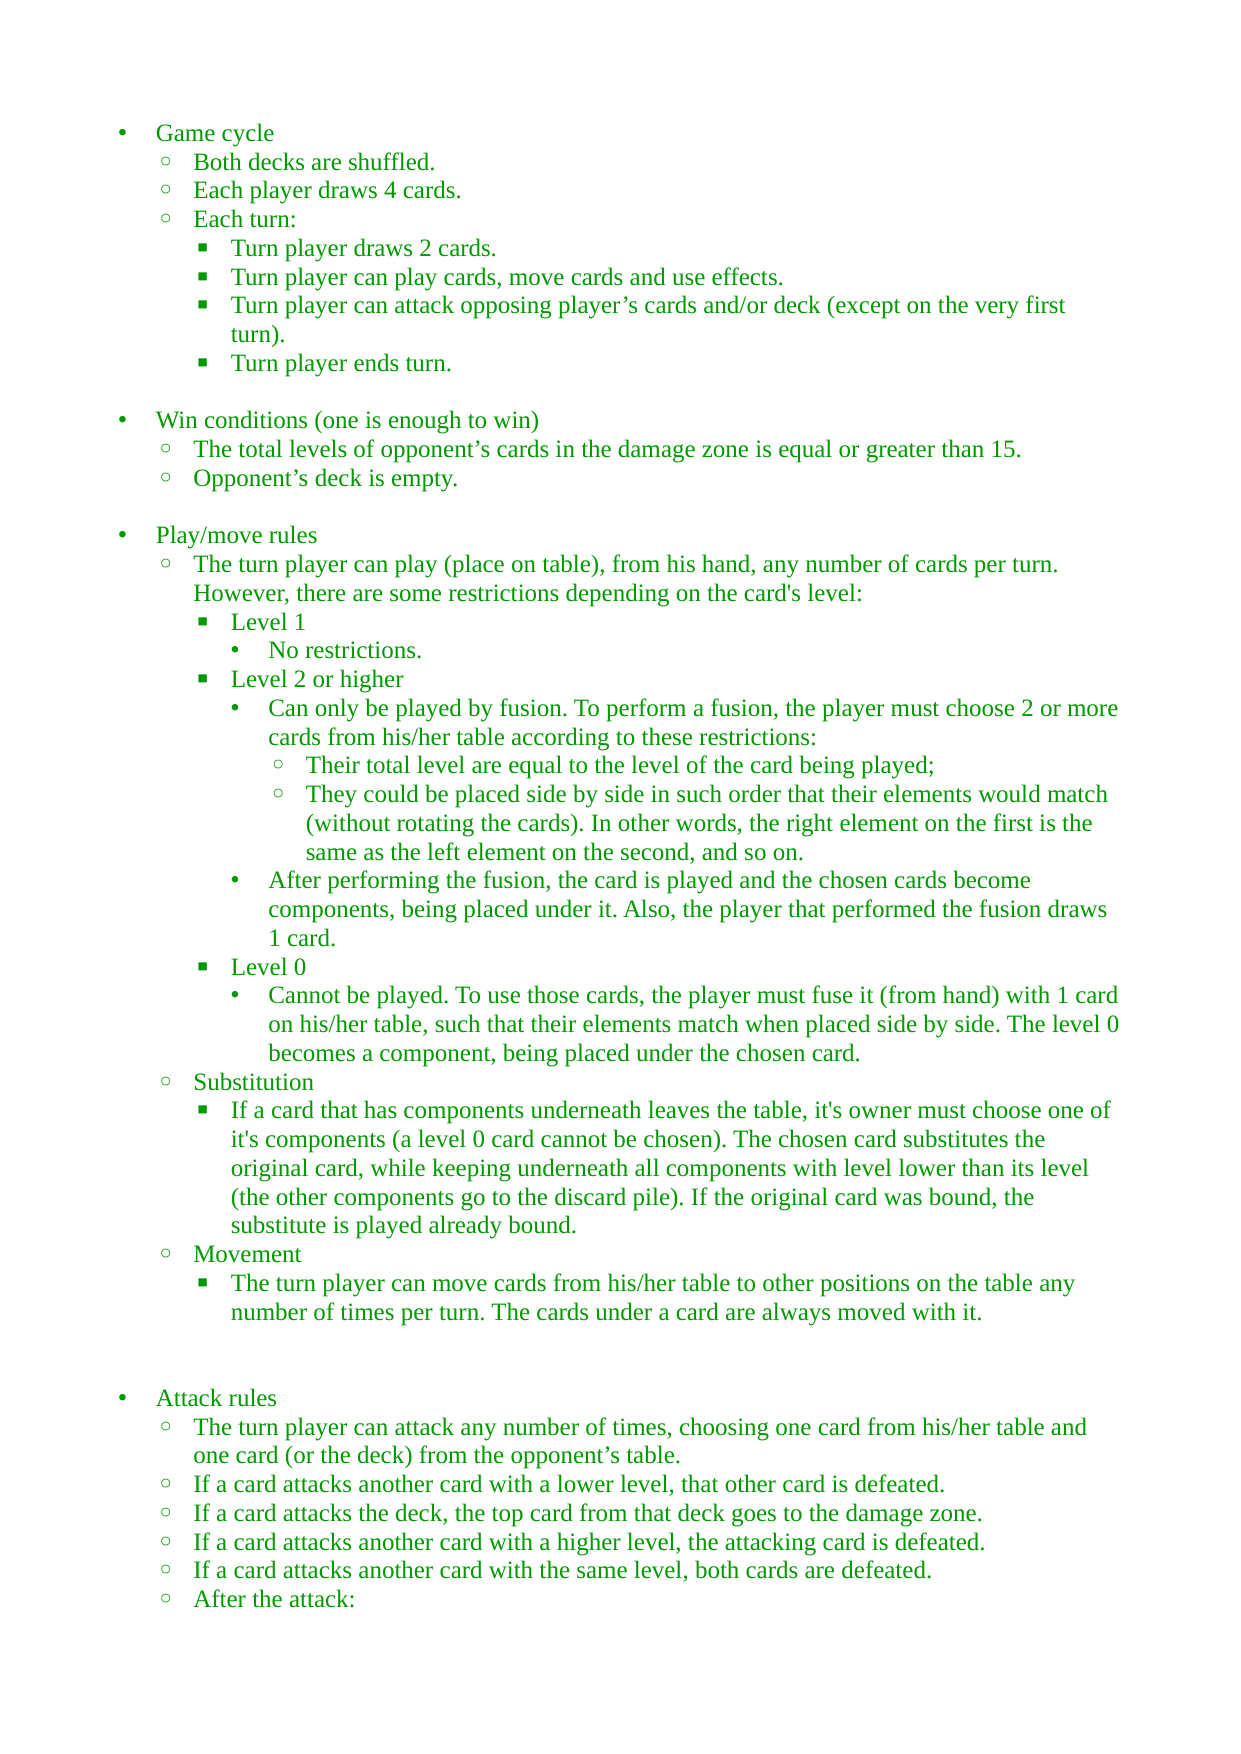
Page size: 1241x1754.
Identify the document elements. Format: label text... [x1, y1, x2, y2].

list After the attack: [156, 1584, 1122, 1613]
list The total levels of opponent’s cards in the damage zone is equal or greater than 15. [156, 434, 1122, 463]
list The turn player can move cards from his/her table to other positions on the table any number of times per turn. The cards under a card are always moved with it. [193, 1268, 1122, 1326]
list If a card that has components underneath leaves the table, it's owner must choose one of it's components (a level 0 card cannot be chosen). The chosen card substitutes the original card, while keeping underneath all components with level lower than its level (the other components go to the discard pile). If the original card was bound, the substitute is played already bound. [193, 1096, 1122, 1239]
list Substitution [156, 1067, 1122, 1096]
list Attack rules [118, 1383, 1122, 1412]
list Can only be played by fusion. To perform a fusion, the player must choose 2 or more cards from his/her table according to these restrictions: [231, 693, 1122, 751]
list Movement [156, 1239, 1122, 1268]
list Turn player ends turn. [193, 348, 1122, 377]
list If a card attacks another card with a lower level, that other card is defeated. [156, 1469, 1122, 1498]
list No restrictions. [231, 636, 1122, 664]
list Turn player draws 2 cards. [193, 233, 1122, 262]
list After performing the fusion, the card is played and the chosen cards become components, being placed under it. Also, the player that performed the fusion draws 1 card. [231, 866, 1122, 952]
list Both decks are shuffled. [156, 147, 1122, 176]
list The turn player can play (place on table), from his hand, any number of cards per turn. However, there are some restrictions depending on the card's level: [156, 549, 1122, 607]
list Their total level are equal to the level of the card being played; [268, 751, 1122, 779]
list They could be placed side by side in such order that their elements would match (without rotating the cards). In other words, the right element on the first is the same as the left element on the second, and so on. [268, 779, 1122, 866]
list Level 1 [193, 607, 1122, 636]
list Each player draws 4 cards. [156, 176, 1122, 204]
list Turn player can play cards, move cards and use effects. [193, 262, 1122, 291]
list If a card attacks another card with the same level, both cards are defeated. [156, 1556, 1122, 1584]
list If a card attacks the deck, the top card from that deck goes to the damage zone. [156, 1498, 1122, 1527]
list Level 2 or higher [193, 664, 1122, 693]
list Opponent’s deck is empty. [156, 463, 1122, 492]
list Play/move rules [118, 521, 1122, 549]
list Turn player can attack opposing player’s cards and/or deck (except on the very first turn). [193, 291, 1122, 348]
list Win conditions (one is enough to win) [118, 406, 1122, 434]
list If a card attacks another card with a higher level, the attacking card is defeated. [156, 1527, 1122, 1556]
list Level 0 [193, 952, 1122, 981]
list Game cycle [118, 118, 1122, 147]
list Each turn: [156, 204, 1122, 233]
list The turn player can attack any number of times, choosing one card from his/her table and one card (or the deck) from the opponent’s table. [156, 1412, 1122, 1469]
list Cannot be played. To use those cards, the player must fuse it (from hand) with 1 card on his/her table, such that their elements match when placed side by side. The level 0 becomes a component, being placed under the chosen card. [231, 981, 1122, 1067]
